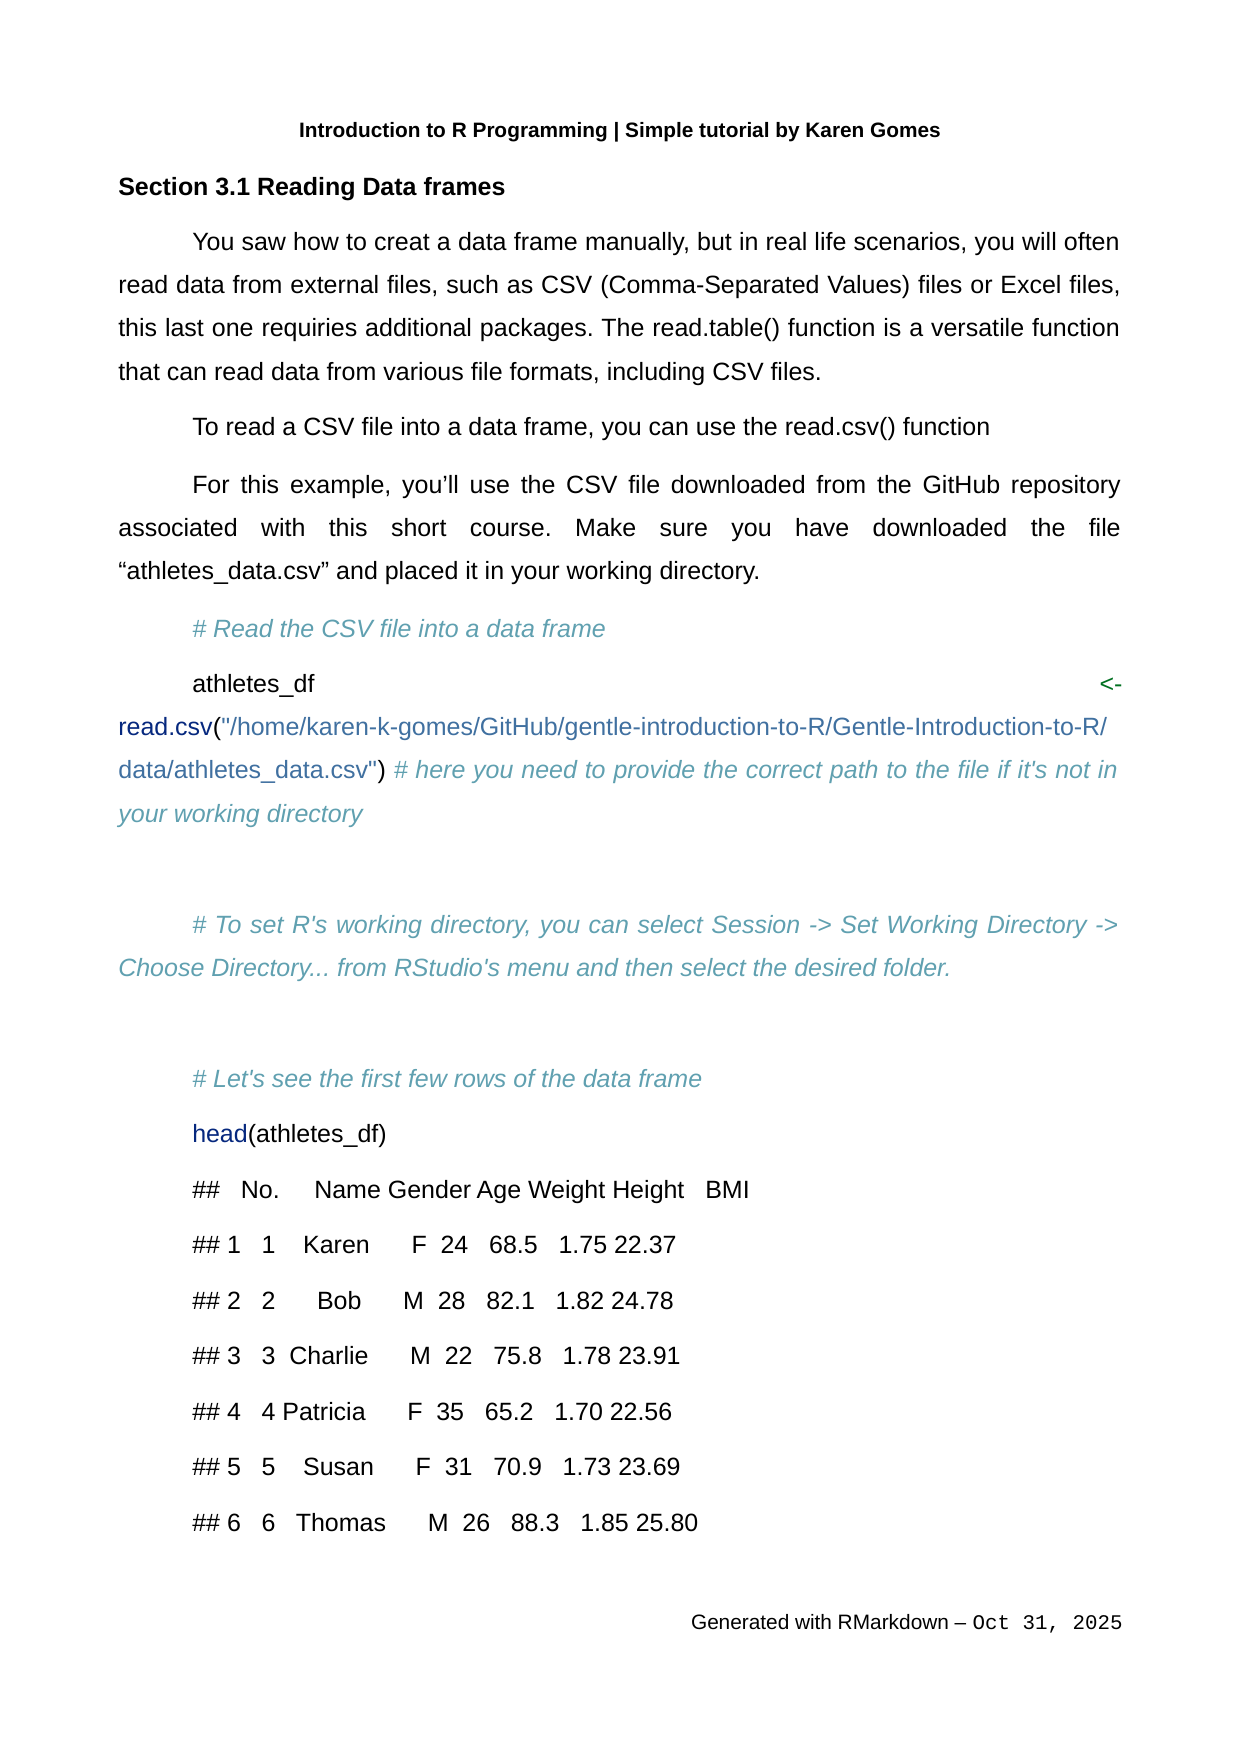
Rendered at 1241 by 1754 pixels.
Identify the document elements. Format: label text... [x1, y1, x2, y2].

text ## 1 1 Karen F 24 68.5 1.75 22.37 [118, 1230, 1122, 1259]
text You saw how to creat a data frame manually, but in real life scenarios, you will often read data from external files, such as CSV (Comma-Separated Values) files or Excel files, this last one requiries additional packages. The read.table() function is a versatile function that can read data from various file formats, including CSV files. [118, 227, 1122, 385]
text To read a CSV file into a data frame, you can use the read.csv() function [118, 412, 1122, 441]
text ## No. Name Gender Age Weight Height BMI [118, 1175, 1122, 1203]
text For this example, you’ll use the CSV file downloaded from the GitHub repository associated with this short course. Make sure you have downloaded the file “athletes_data.csv” and placed it in your working directory. [118, 470, 1122, 585]
text # Let's see the first few rows of the data frame [118, 1064, 1122, 1092]
text ## 6 6 Thomas M 26 88.3 1.85 25.80 [118, 1508, 1122, 1537]
text # Read the CSV file into a data frame [118, 614, 1122, 642]
text # To set R's working directory, you can select Session -> Set Working Directory -> Choose Directory... from RStudio's menu and then select the desired folder. [118, 909, 1122, 981]
text ## 3 3 Charlie M 22 75.8 1.78 23.91 [118, 1341, 1122, 1370]
text ## 2 2 Bob M 28 82.1 1.82 24.78 [118, 1286, 1122, 1314]
text athletes_df <- read.csv("/home/karen-k-gomes/GitHub/gentle-introduction-to-R/Gentle-Introduction-to-R/data/athletes_data.csv") # here you need to provide the correct path to the file if it's not in your working directory [118, 669, 1122, 827]
text head(athletes_df) [118, 1119, 1122, 1148]
text ## 4 4 Patricia F 35 65.2 1.70 22.56 [118, 1397, 1122, 1426]
text ## 5 5 Susan F 31 70.9 1.73 23.69 [118, 1452, 1122, 1481]
subtitle Section 3.1 Reading Data frames [118, 172, 1122, 200]
